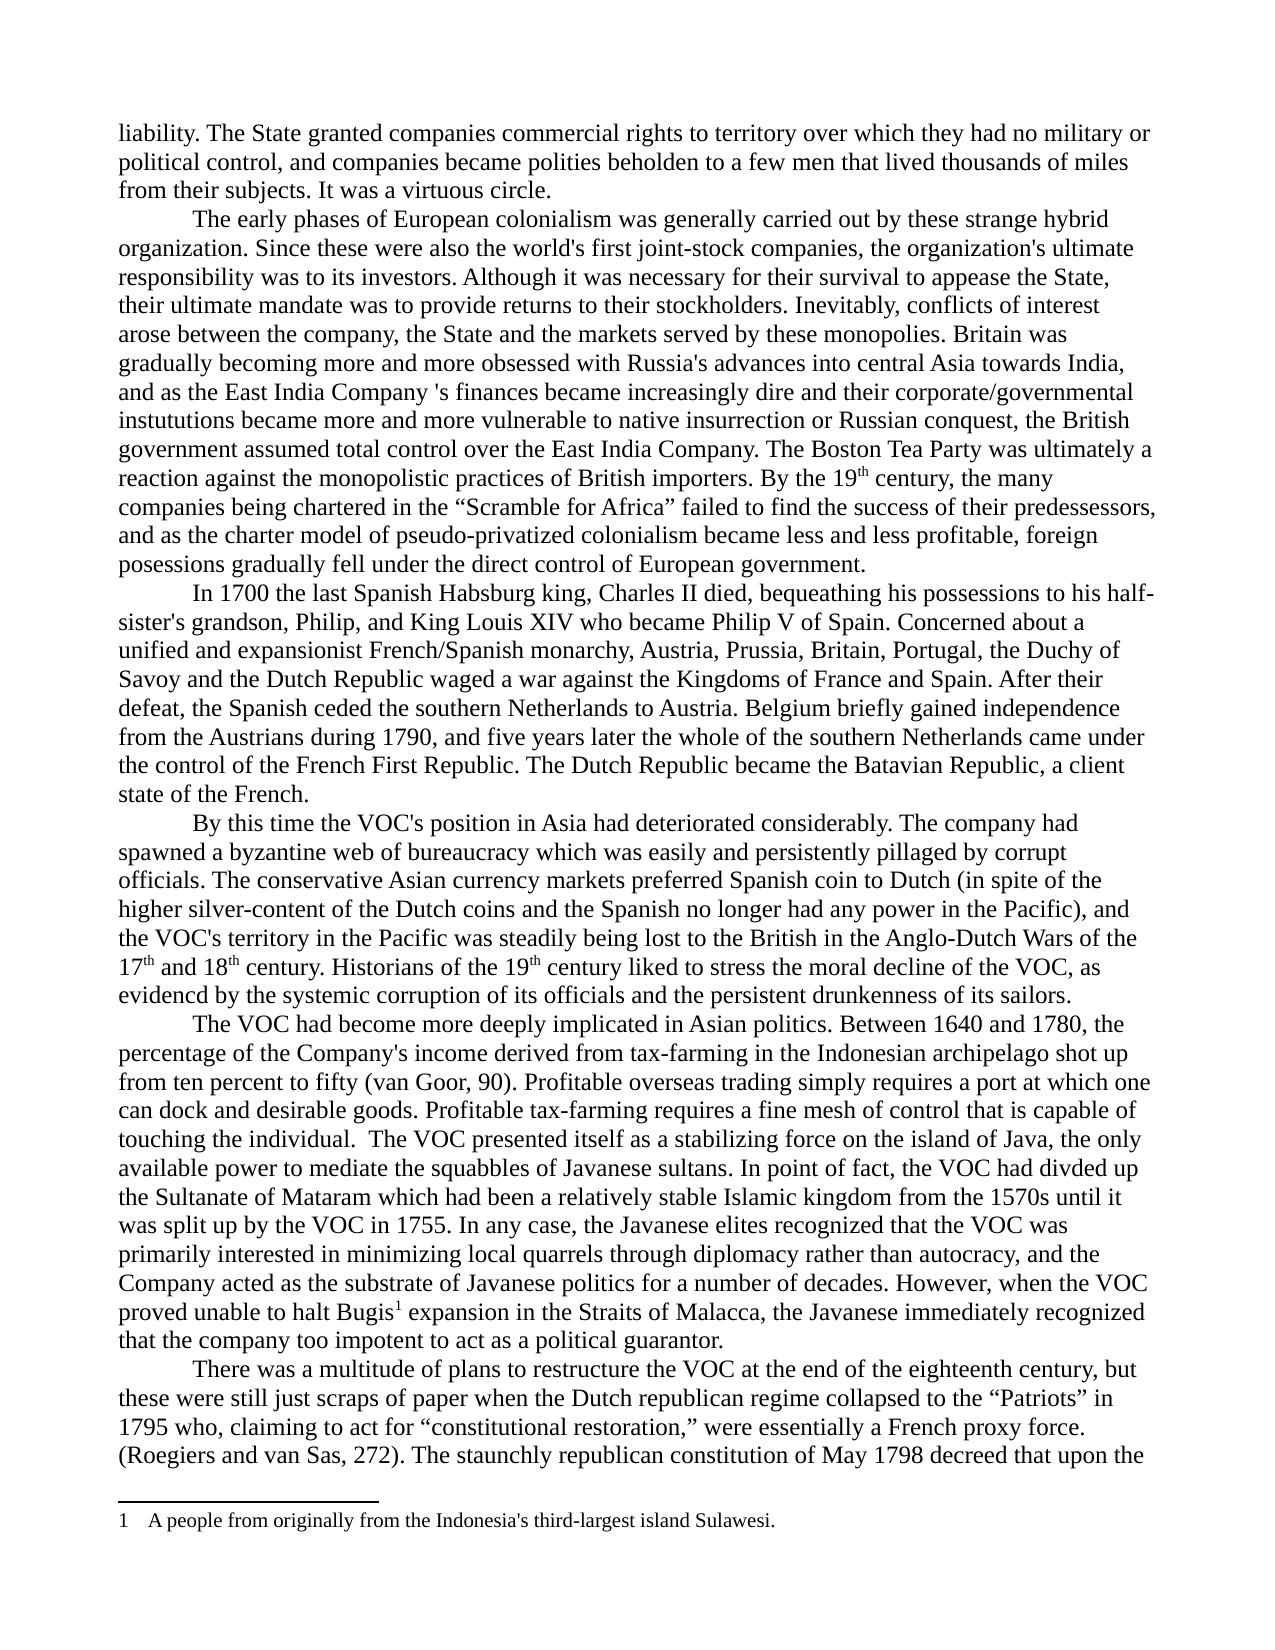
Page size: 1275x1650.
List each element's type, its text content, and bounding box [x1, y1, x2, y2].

text There was a multitude of plans to restructure the VOC at the end of the eighteenth century, but these were still just scraps of paper when the Dutch republican regime collapsed to the “Patriots” in 1795 who, claiming to act for “constitutional restoration,” were essentially a French proxy force. (Roegiers and van Sas, 272). The staunchly republican constitution of May 1798 decreed that upon the [118, 1354, 1157, 1469]
text liability. The State granted companies commercial rights to territory over which they had no military or political control, and companies became polities beholden to a few men that lived thousands of miles from their subjects. It was a virtuous circle. [118, 118, 1157, 204]
text The VOC had become more deeply implicated in Asian politics. Between 1640 and 1780, the percentage of the Company's income derived from tax-farming in the Indonesian archipelago shot up from ten percent to fifty (van Goor, 90). Profitable overseas trading simply requires a port at which one can dock and desirable goods. Profitable tax-farming requires a fine mesh of control that is capable of touching the individual. The VOC presented itself as a stabilizing force on the island of Java, the only available power to mediate the squabbles of Javanese sultans. In point of fact, the VOC had divded up the Sultanate of Mataram which had been a relatively stable Islamic kingdom from the 1570s until it was split up by the VOC in 1755. In any case, the Javanese elites recognized that the VOC was primarily interested in minimizing local quarrels through diplomacy rather than autocracy, and the Company acted as the substrate of Javanese politics for a number of decades. However, when the VOC proved unable to halt Bugis expansion in the Straits of Malacca, the Javanese immediately recognized that the company too impotent to act as a political guarantor. [118, 1009, 1157, 1354]
text In 1700 the last Spanish Habsburg king, Charles II died, bequeathing his possessions to his half-sister's grandson, Philip, and King Louis XIV who became Philip V of Spain. Concerned about a unified and expansionist French/Spanish monarchy, Austria, Prussia, Britain, Portugal, the Duchy of Savoy and the Dutch Republic waged a war against the Kingdoms of France and Spain. After their defeat, the Spanish ceded the southern Netherlands to Austria. Belgium briefly gained independence from the Austrians during 1790, and five years later the whole of the southern Netherlands came under the control of the French First Republic. The Dutch Republic became the Batavian Republic, a client state of the French. [118, 578, 1157, 808]
text The early phases of European colonialism was generally carried out by these strange hybrid organization. Since these were also the world's first joint-stock companies, the organization's ultimate responsibility was to its investors. Although it was necessary for their survival to appease the State, their ultimate mandate was to provide returns to their stockholders. Inevitably, conflicts of interest arose between the company, the State and the markets served by these monopolies. Britain was gradually becoming more and more obsessed with Russia's advances into central Asia towards India, and as the East India Company 's finances became increasingly dire and their corporate/governmental instututions became more and more vulnerable to native insurrection or Russian conquest, the British government assumed total control over the East India Company. The Boston Tea Party was ultimately a reaction against the monopolistic practices of British importers. By the 19th century, the many companies being chartered in the “Scramble for Africa” failed to find the success of their predessessors, and as the charter model of pseudo-privatized colonialism became less and less profitable, foreign posessions gradually fell under the direct control of European government. [118, 204, 1157, 578]
text By this time the VOC's position in Asia had deteriorated considerably. The company had spawned a byzantine web of bureaucracy which was easily and persistently pillaged by corrupt officials. The conservative Asian currency markets preferred Spanish coin to Dutch (in spite of the higher silver-content of the Dutch coins and the Spanish no longer had any power in the Pacific), and the VOC's territory in the Pacific was steadily being lost to the British in the Anglo-Dutch Wars of the 17th and 18th century. Historians of the 19th century liked to stress the moral decline of the VOC, as evidencd by the systemic corruption of its officials and the persistent drunkenness of its sailors. [118, 808, 1157, 1009]
text A people from originally from the Indonesia's third-largest island Sulawesi. [118, 1508, 1157, 1532]
